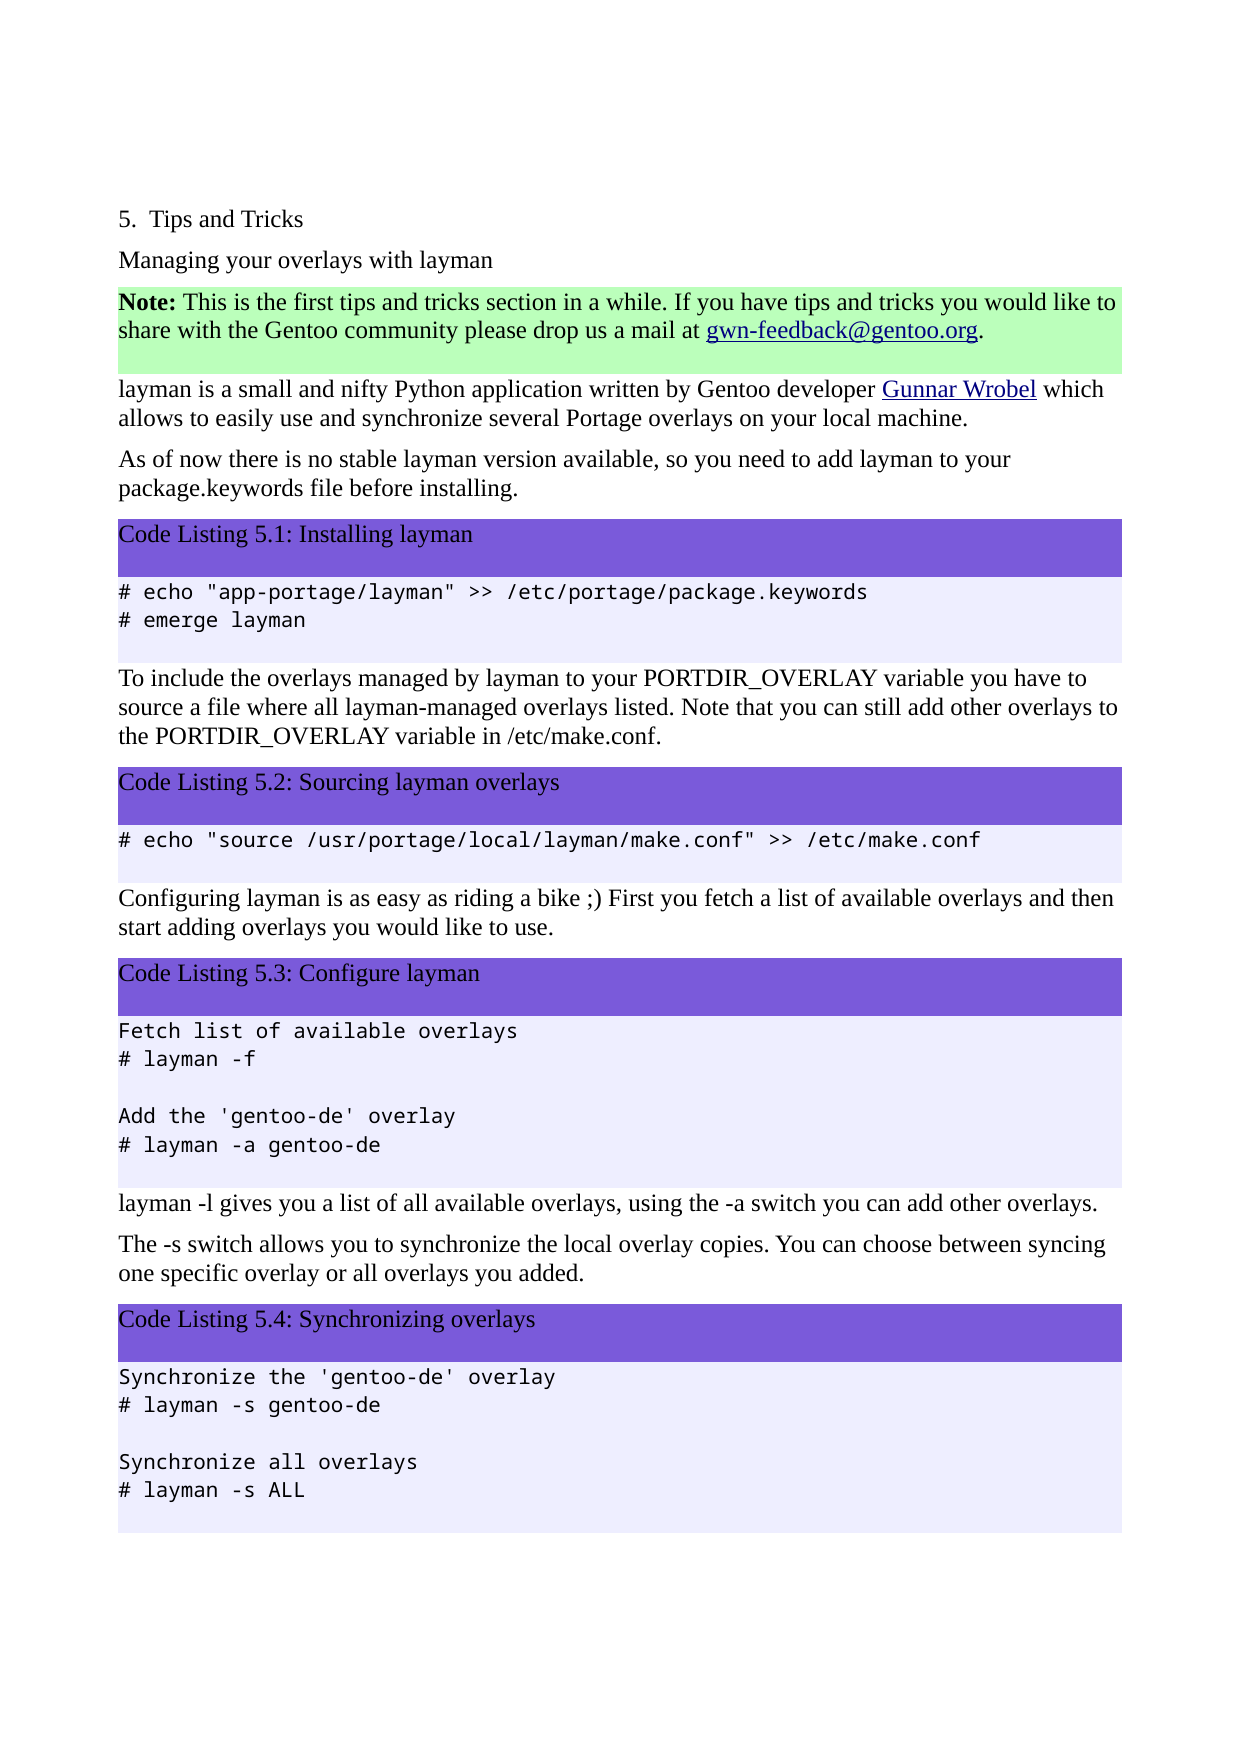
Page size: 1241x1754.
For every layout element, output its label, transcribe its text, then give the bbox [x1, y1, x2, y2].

text layman is a small and nifty Python application written by Gentoo developer Gunnar Wrobel which allows to easily use and synchronize several Portage overlays on your local machine. [118, 374, 1122, 431]
table_cell # echo "app-portage/layman" >> /etc/portage/package.keywords # emerge layman [118, 577, 1122, 663]
text The -s switch allows you to synchronize the local overlay copies. You can choose between syncing one specific overlay or all overlays you added. [118, 1229, 1122, 1286]
text Managing your overlays with layman [118, 246, 1122, 274]
table_header Code Listing 5.2: Sourcing layman overlays [118, 767, 1122, 825]
table_header Code Listing 5.1: Installing layman [118, 519, 1122, 577]
table_cell Synchronize the 'gentoo-de' overlay # layman -s gentoo-de Synchronize all overlays # layman -s ALL [118, 1362, 1122, 1533]
table_header Code Listing 5.3: Configure layman [118, 958, 1122, 1016]
text Configuring layman is as easy as riding a bike ;) First you fetch a list of available overlays and then start adding overlays you would like to use. [118, 883, 1122, 940]
table_header Code Listing 5.4: Synchronizing overlays [118, 1304, 1122, 1362]
table_cell Fetch list of available overlays # layman -f Add the 'gentoo-de' overlay # layman -a gentoo-de [118, 1016, 1122, 1188]
text To include the overlays managed by layman to your PORTDIR_OVERLAY variable you have to source a file where all layman-managed overlays listed. Note that you can still add other overlays to the PORTDIR_OVERLAY variable in /etc/make.conf. [118, 663, 1122, 749]
text layman -l gives you a list of all available overlays, using the -a switch you can add other overlays. [118, 1188, 1122, 1216]
text 5. Tips and Tricks [118, 204, 1122, 233]
text As of now there is no stable layman version available, so you need to add layman to your package.keywords file before installing. [118, 444, 1122, 501]
table_cell # echo "source /usr/portage/local/layman/make.conf" >> /etc/make.conf [118, 825, 1122, 883]
table_header Note: This is the first tips and tricks section in a while. If you have tips and tricks you would like to share with the Gentoo community please drop us a mail at gwn-feedback@gentoo.org. [118, 287, 1122, 374]
